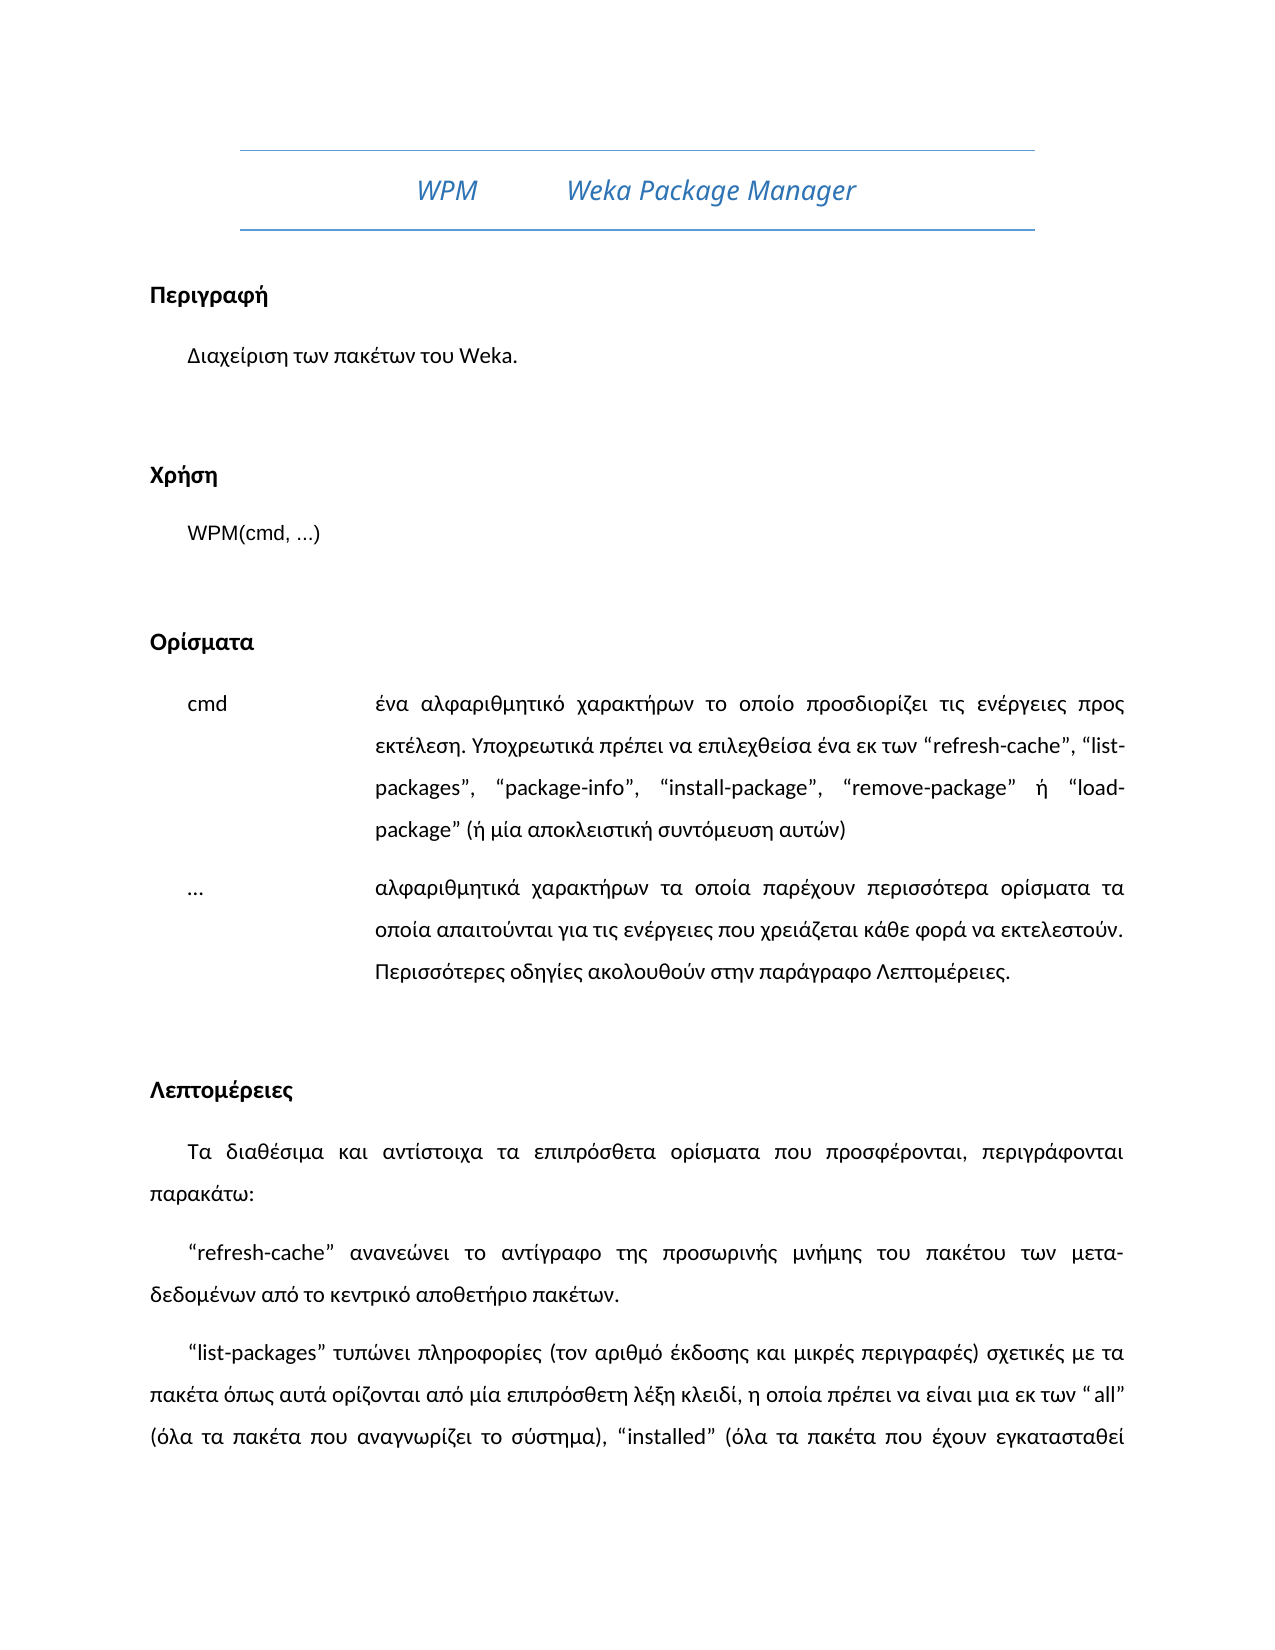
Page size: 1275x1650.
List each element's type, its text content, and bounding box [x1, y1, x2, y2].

text Τα διαθέσιμα και αντίστοιχα τα επιπρόσθετα ορίσματα που προσφέρονται, περιγράφονται παρακάτω: [150, 1137, 1125, 1207]
text Περιγραφή [150, 279, 1125, 310]
text WPM(cmd, ...) [150, 521, 1125, 545]
subtitle WPM Weka Package Manager [240, 151, 1035, 229]
text Λεπτομέρειες [150, 1075, 1125, 1105]
text Διαχείριση των πακέτων του Weka. [150, 342, 1125, 369]
text … αλφαριθμητικά χαρακτήρων τα οποία παρέχουν περισσότερα ορίσματα τα οποία απαιτούνται για τις ενέργειες που χρειάζεται κάθε φορά να εκτελεστούν. Περισσότερες οδηγίες ακολουθούν στην παράγραφο Λεπτομέρειες. [187, 873, 1125, 985]
text cmd ένα αλφαριθμητικό χαρακτήρων το οποίο προσδιορίζει τις ενέργειες προς εκτέλεση. Υποχρεωτικά πρέπει να επιλεχθείσα ένα εκ των “refresh-cache”, “list-packages”, “package-info”, “install-package”, “remove-package” ή “load-package” (ή μία αποκλειστική συντόμευση αυτών) [187, 689, 1125, 843]
text Ορίσματα [150, 626, 1125, 657]
text “refresh-cache” ανανεώνει το αντίγραφο της προσωρινής μνήμης του πακέτου των μετα-δεδομένων από το κεντρικό αποθετήριο πακέτων. [150, 1238, 1125, 1308]
text Χρήση [150, 459, 1125, 489]
text “list-packages” τυπώνει πληροφορίες (τον αριθμό έκδοσης και μικρές περιγραφές) σχετικές με τα πακέτα όπως αυτά ορίζονται από μία επιπρόσθετη λέξη κλειδί, η οποία πρέπει να είναι μια εκ των “all” (όλα τα πακέτα που αναγνωρίζει το σύστημα), “installed” (όλα τα πακέτα που έχουν εγκατασταθεί [150, 1338, 1125, 1450]
